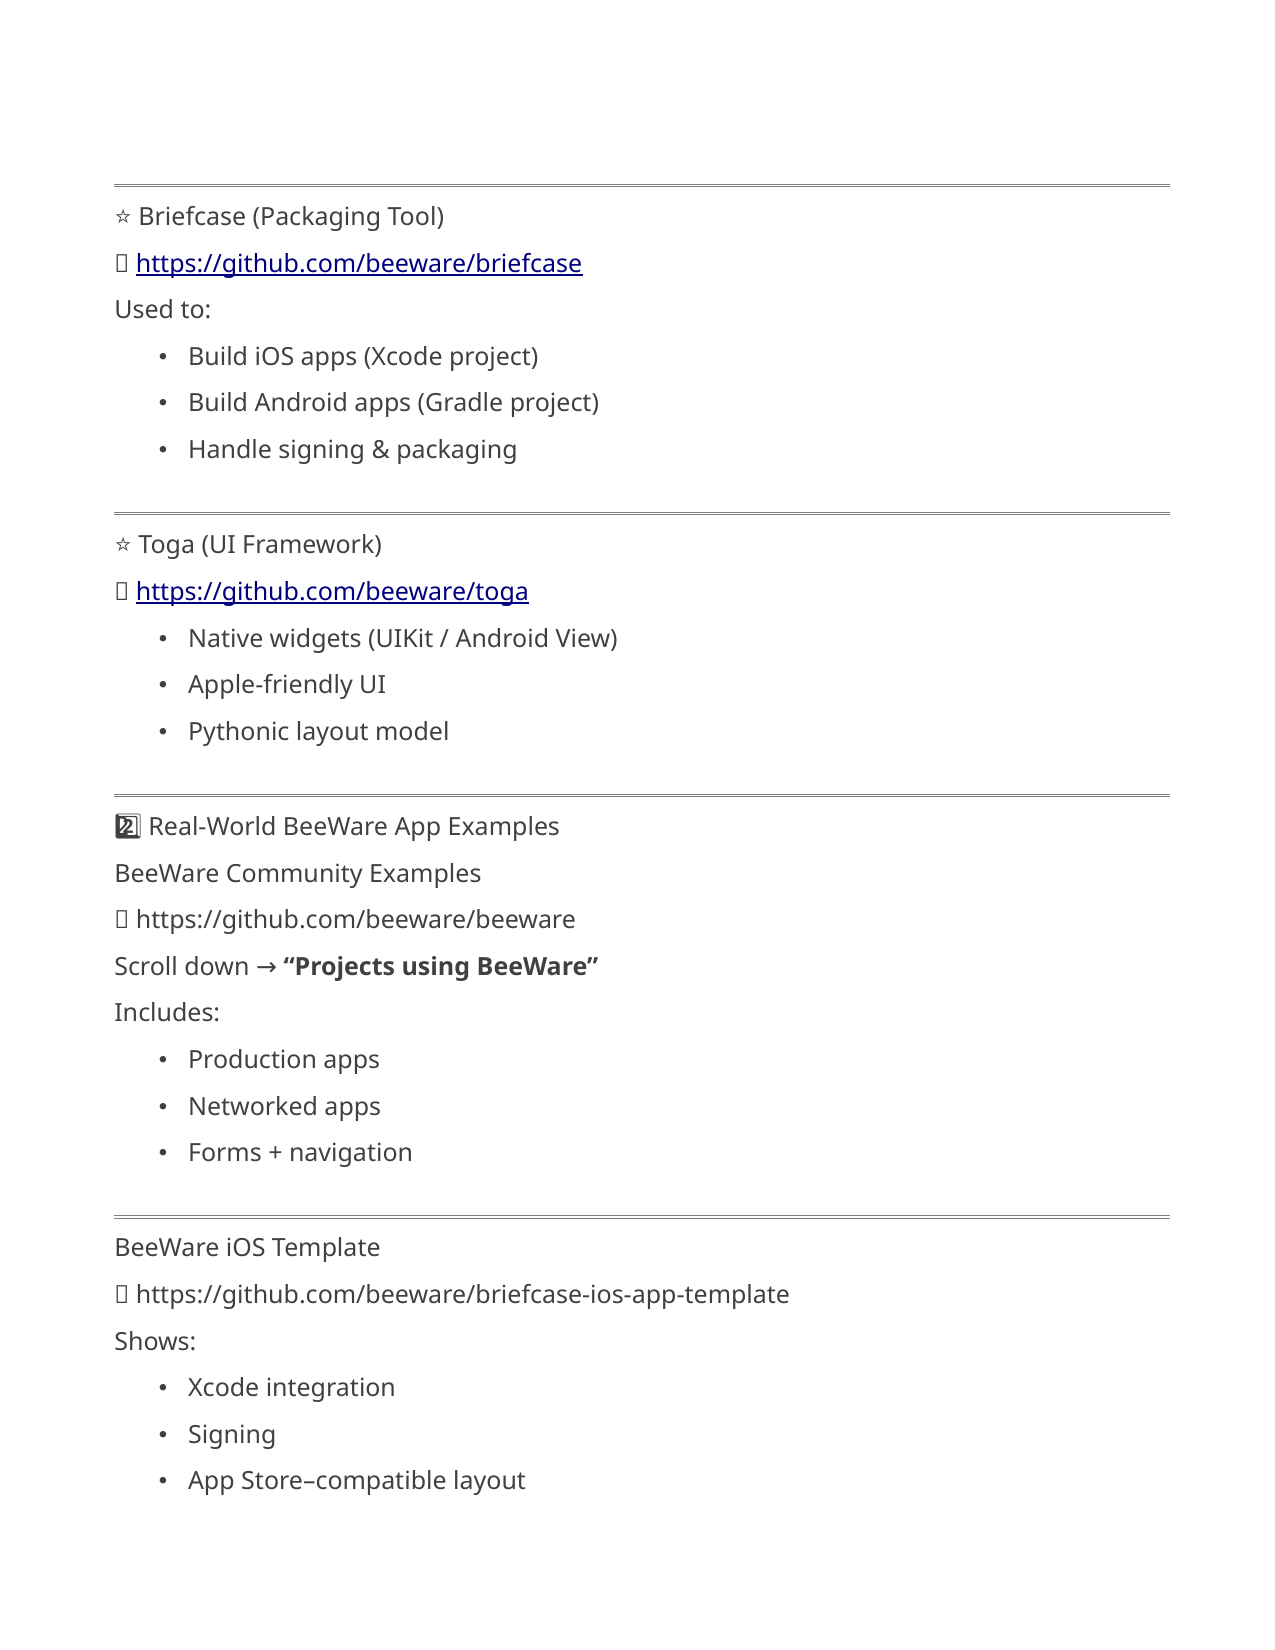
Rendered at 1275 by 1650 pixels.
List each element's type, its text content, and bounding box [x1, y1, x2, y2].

text Includes: [114, 995, 1170, 1029]
list Build iOS apps (Xcode project) [158, 338, 1170, 373]
text 🔗 https://github.com/beeware/briefcase-ios-app-template [114, 1277, 1170, 1311]
subtitle ⭐ Toga (UI Framework) [114, 527, 1170, 561]
list Build Android apps (Gradle project) [158, 385, 1170, 419]
text Scroll down → “Projects using BeeWare” [114, 948, 1170, 982]
subtitle BeeWare Community Examples [114, 855, 1170, 889]
text Shows: [114, 1323, 1170, 1357]
text 🔗 https://github.com/beeware/briefcase [114, 245, 1170, 279]
list Production apps [158, 1042, 1170, 1076]
list Pythonic layout model [158, 713, 1170, 747]
list App Store–compatible layout [158, 1463, 1170, 1497]
list Handle signing & packaging [158, 432, 1170, 466]
list Forms + navigation [158, 1135, 1170, 1169]
subtitle ⭐ Briefcase (Packaging Tool) [114, 199, 1170, 233]
text 🔗 https://github.com/beeware/toga [114, 574, 1170, 608]
text 🔗 https://github.com/beeware/beeware [114, 902, 1170, 936]
text Used to: [114, 292, 1170, 326]
list Native widgets (UIKit / Android View) [158, 620, 1170, 654]
list Xcode integration [158, 1370, 1170, 1404]
list Signing [158, 1416, 1170, 1450]
subtitle BeeWare iOS Template [114, 1230, 1170, 1264]
list Apple-friendly UI [158, 667, 1170, 701]
subtitle 2️⃣ Real-World BeeWare App Examples [114, 809, 1170, 843]
list Networked apps [158, 1088, 1170, 1122]
